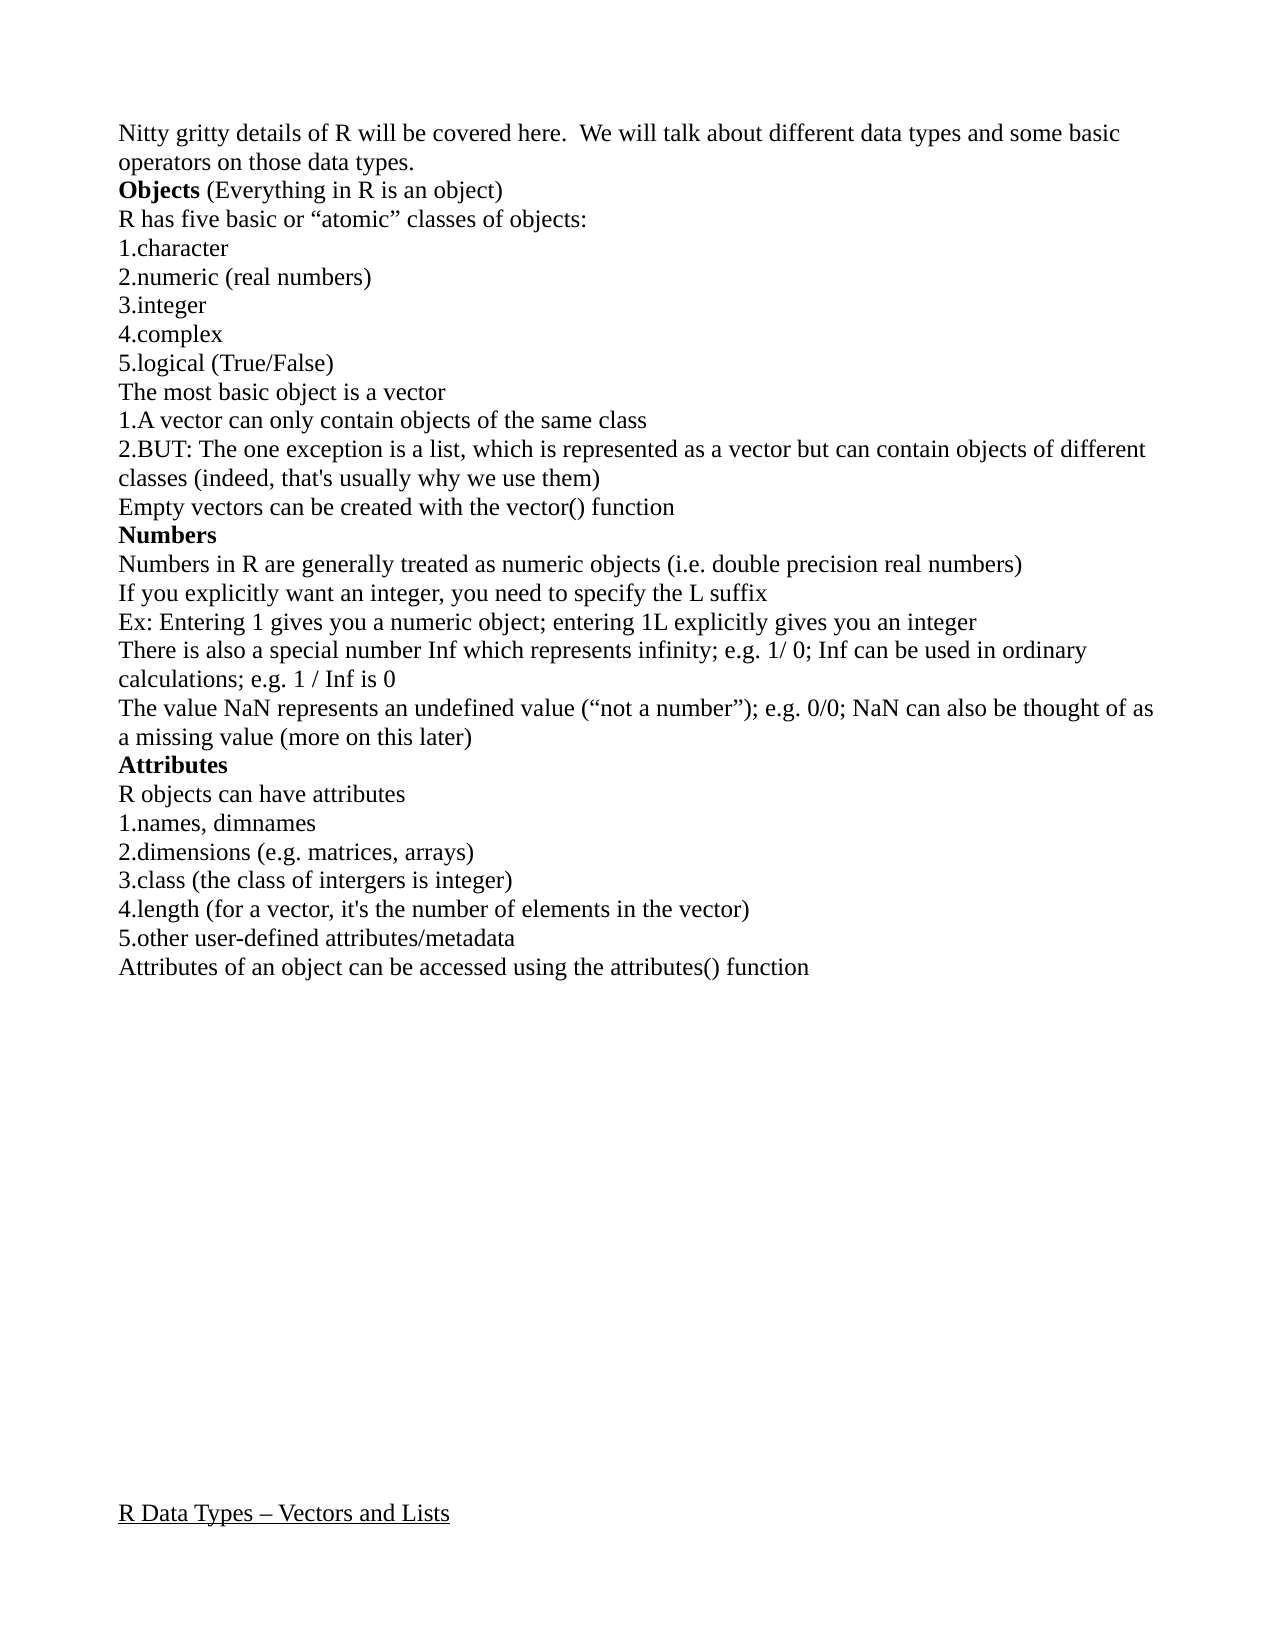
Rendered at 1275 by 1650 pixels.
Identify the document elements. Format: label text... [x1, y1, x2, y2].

list other user-defined attributes/metadata [118, 923, 1157, 952]
text The value NaN represents an undefined value (“not a number”); e.g. 0/0; NaN can also be thought of as a missing value (more on this later) [118, 693, 1157, 751]
text If you explicitly want an integer, you need to specify the L suffix [118, 578, 1157, 607]
list names, dimnames [118, 808, 1157, 837]
text Ex: Entering 1 gives you a numeric object; entering 1L explicitly gives you an integer [118, 607, 1157, 636]
text R has five basic or “atomic” classes of objects: [118, 204, 1157, 233]
list BUT: The one exception is a list, which is represented as a vector but can contain objects of different classes (indeed, that's usually why we use them) [118, 434, 1157, 492]
text R Data Types – Vectors and Lists [118, 1498, 1157, 1527]
list integer [118, 291, 1157, 319]
list logical (True/False) [118, 348, 1157, 377]
text Nitty gritty details of R will be covered here. We will talk about different data types and some basic operators on those data types. [118, 118, 1157, 176]
list A vector can only contain objects of the same class [118, 406, 1157, 434]
text Attributes [118, 751, 1157, 779]
list length (for a vector, it's the number of elements in the vector) [118, 894, 1157, 923]
list class (the class of intergers is integer) [118, 866, 1157, 894]
text Empty vectors can be created with the vector() function [118, 492, 1157, 521]
text Numbers in R are generally treated as numeric objects (i.e. double precision real numbers) [118, 549, 1157, 578]
text Attributes of an object can be accessed using the attributes() function [118, 952, 1157, 981]
text R objects can have attributes [118, 779, 1157, 808]
list dimensions (e.g. matrices, arrays) [118, 837, 1157, 866]
text There is also a special number Inf which represents infinity; e.g. 1/ 0; Inf can be used in ordinary calculations; e.g. 1 / Inf is 0 [118, 636, 1157, 693]
text Numbers [118, 521, 1157, 549]
text The most basic object is a vector [118, 377, 1157, 406]
list character [118, 233, 1157, 262]
text Objects (Everything in R is an object) [118, 176, 1157, 204]
list complex [118, 319, 1157, 348]
list numeric (real numbers) [118, 262, 1157, 291]
